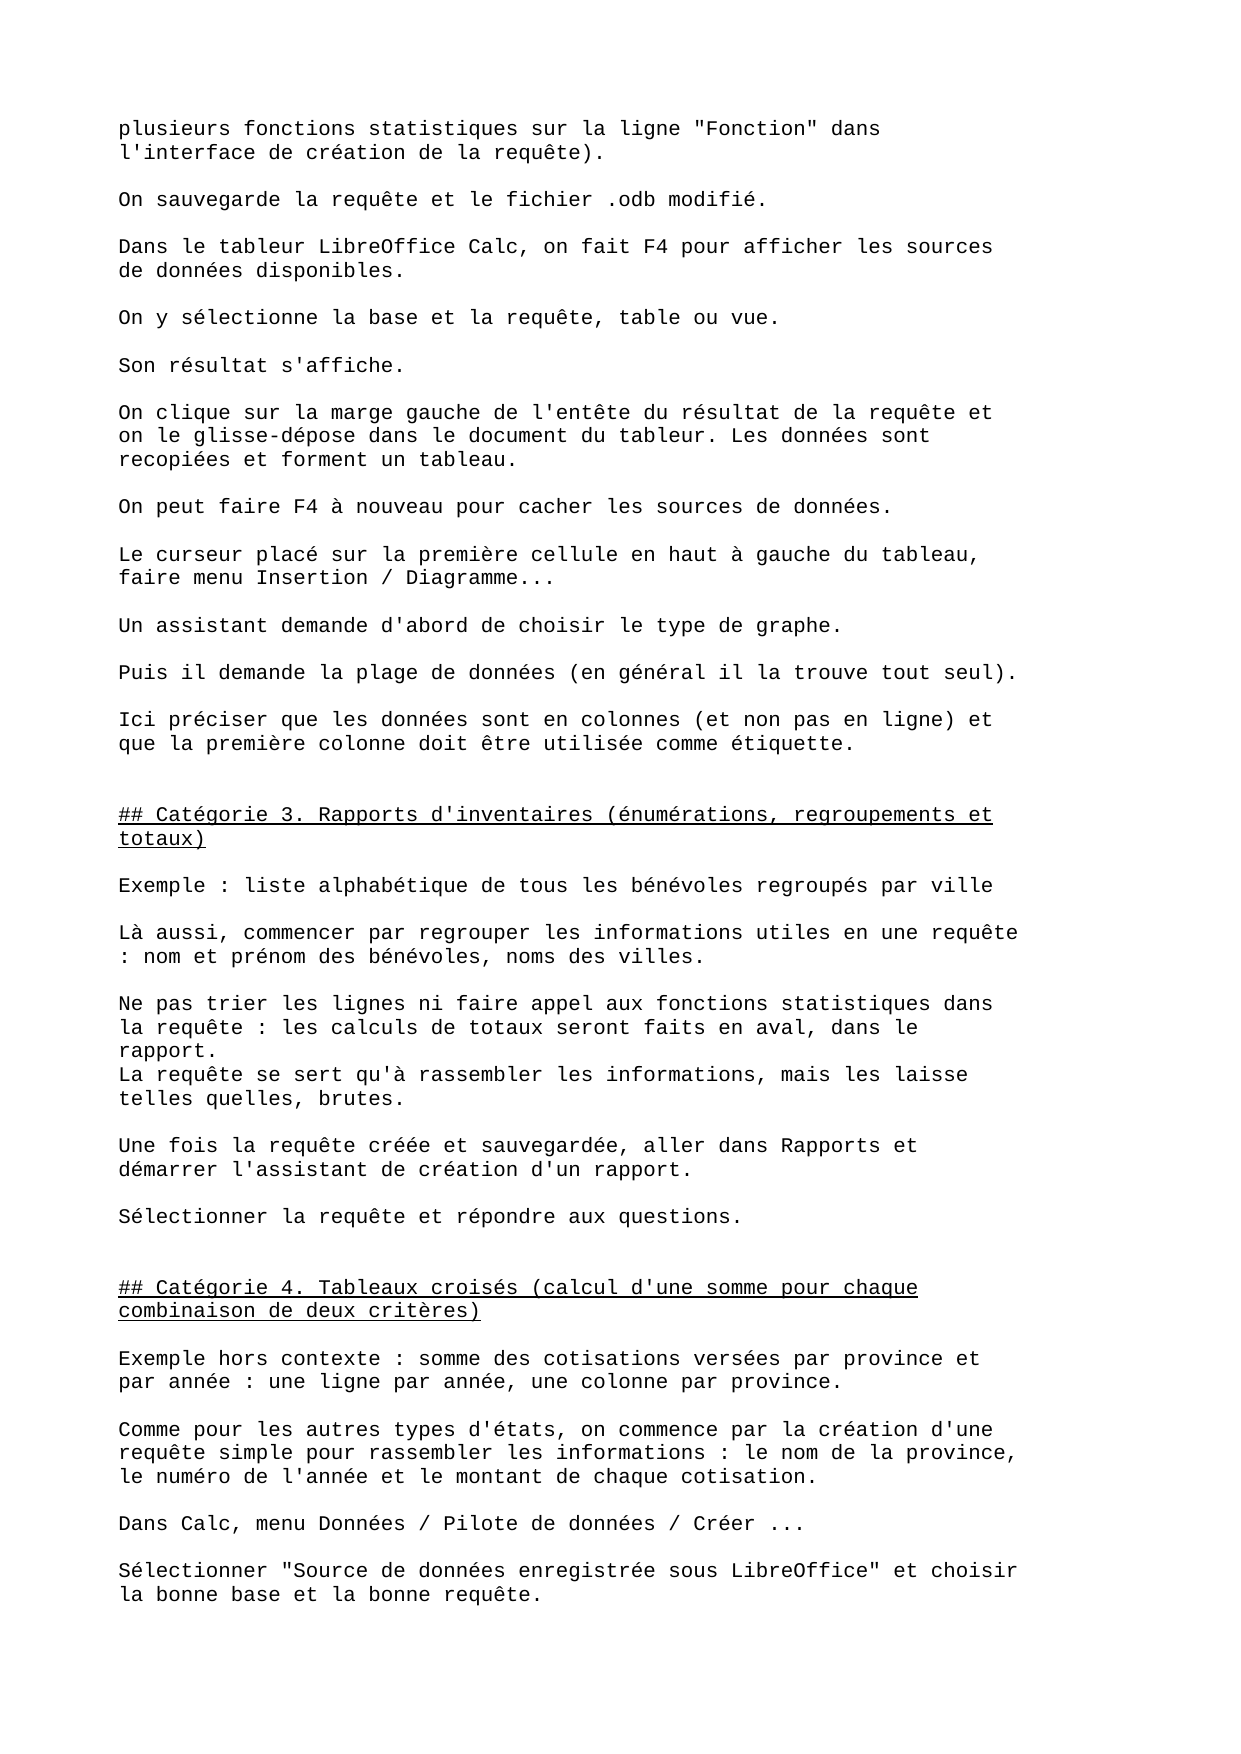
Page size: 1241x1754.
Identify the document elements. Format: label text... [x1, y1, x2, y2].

text Puis il demande la plage de données (en général il la trouve tout seul). [118, 662, 1122, 686]
text Là aussi, commencer par regrouper les informations utiles en une requête [118, 922, 1122, 946]
text l'interface de création de la requête). [118, 142, 1122, 165]
text : nom et prénom des bénévoles, noms des villes. [118, 946, 1122, 969]
text Son résultat s'affiche. [118, 354, 1122, 378]
text rapport. [118, 1040, 1122, 1064]
text de données disponibles. [118, 260, 1122, 284]
text Dans Calc, menu Données / Pilote de données / Créer ... [118, 1513, 1122, 1537]
text démarrer l'assistant de création d'un rapport. [118, 1158, 1122, 1182]
text par année : une ligne par année, une colonne par province. [118, 1371, 1122, 1395]
text que la première colonne doit être utilisée comme étiquette. [118, 733, 1122, 757]
text La requête se sert qu'à rassembler les informations, mais les laisse [118, 1064, 1122, 1088]
text On sauvegarde la requête et le fichier .odb modifié. [118, 189, 1122, 213]
text ## Catégorie 4. Tableaux croisés (calcul d'une somme pour chaque [118, 1277, 1122, 1300]
text recopiées et forment un tableau. [118, 449, 1122, 473]
text Une fois la requête créée et sauvegardée, aller dans Rapports et [118, 1135, 1122, 1158]
text la bonne base et la bonne requête. [118, 1584, 1122, 1608]
text Le curseur placé sur la première cellule en haut à gauche du tableau, [118, 544, 1122, 567]
text On clique sur la marge gauche de l'entête du résultat de la requête et [118, 402, 1122, 426]
text combinaison de deux critères) [118, 1300, 1122, 1324]
text Un assistant demande d'abord de choisir le type de graphe. [118, 615, 1122, 638]
text ## Catégorie 3. Rapports d'inventaires (énumérations, regroupements et [118, 804, 1122, 827]
text On y sélectionne la base et la requête, table ou vue. [118, 307, 1122, 331]
text Sélectionner "Source de données enregistrée sous LibreOffice" et choisir [118, 1561, 1122, 1584]
text Comme pour les autres types d'états, on commence par la création d'une [118, 1419, 1122, 1442]
text plusieurs fonctions statistiques sur la ligne "Fonction" dans [118, 118, 1122, 142]
text telles quelles, brutes. [118, 1088, 1122, 1111]
text on le glisse-dépose dans le document du tableur. Les données sont [118, 426, 1122, 449]
text Sélectionner la requête et répondre aux questions. [118, 1206, 1122, 1229]
text la requête : les calculs de totaux seront faits en aval, dans le [118, 1017, 1122, 1040]
text Dans le tableur LibreOffice Calc, on fait F4 pour afficher les sources [118, 236, 1122, 260]
text On peut faire F4 à nouveau pour cacher les sources de données. [118, 496, 1122, 520]
text totaux) [118, 827, 1122, 851]
text Exemple hors contexte : somme des cotisations versées par province et [118, 1348, 1122, 1371]
text Exemple : liste alphabétique de tous les bénévoles regroupés par ville [118, 875, 1122, 898]
text Ici préciser que les données sont en colonnes (et non pas en ligne) et [118, 709, 1122, 733]
text Ne pas trier les lignes ni faire appel aux fonctions statistiques dans [118, 993, 1122, 1017]
text le numéro de l'année et le montant de chaque cotisation. [118, 1466, 1122, 1489]
text requête simple pour rassembler les informations : le nom de la province, [118, 1442, 1122, 1466]
text faire menu Insertion / Diagramme... [118, 567, 1122, 591]
